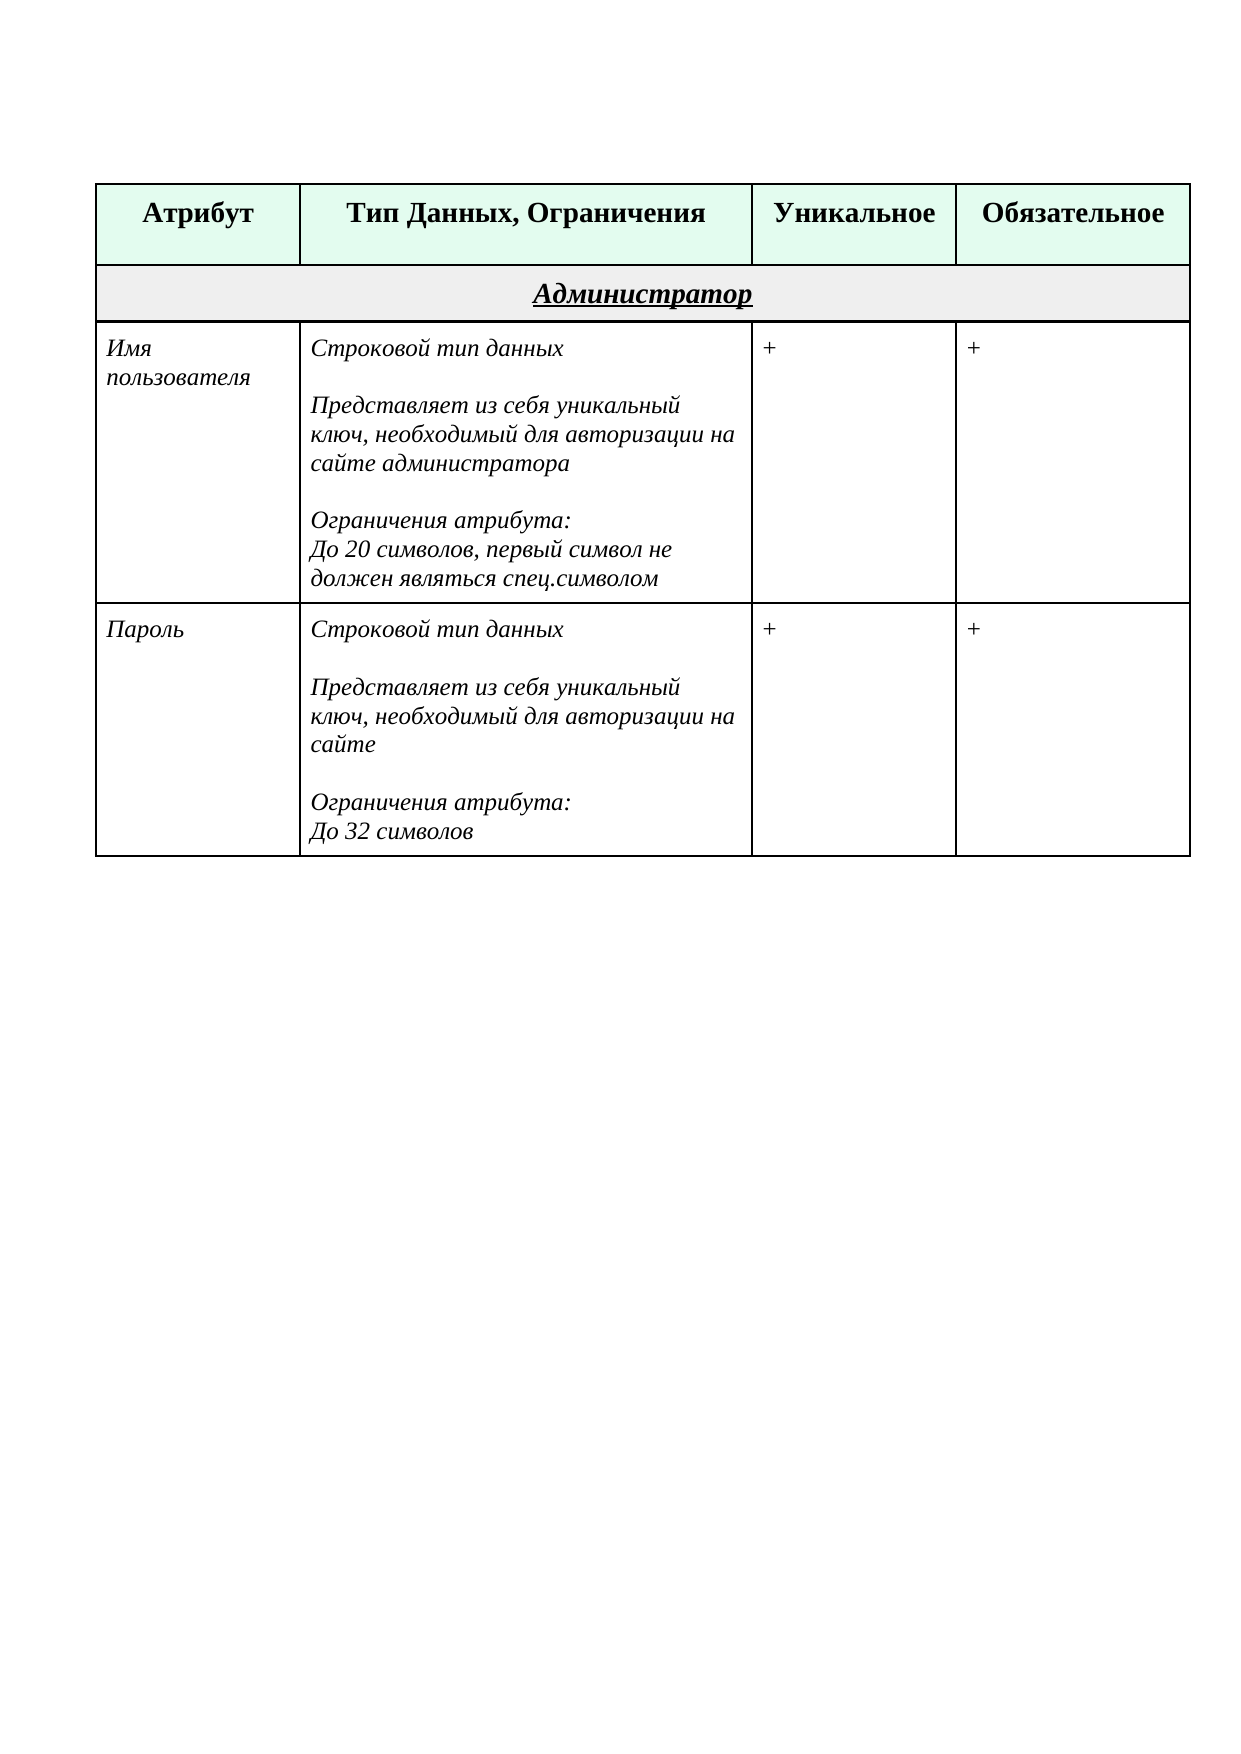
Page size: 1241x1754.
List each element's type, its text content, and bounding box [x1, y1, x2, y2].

table_cell Пароль [97, 604, 299, 855]
table_cell Строковой тип данных Представляет из себя уникальный ключ, необходимый для авторизации на сайте Ограничения атрибута: До 32 символов [301, 604, 751, 855]
table_cell Строковой тип данных Представляет из себя уникальный ключ, необходимый для авторизации на сайте администратора Ограничения атрибута: До 20 символов, первый символ не должен являться спец.символом [301, 323, 751, 602]
table_cell Имя пользователя [97, 323, 299, 602]
table_cell + [957, 604, 1189, 855]
table_cell + [753, 604, 955, 855]
table_header Тип Данных, Ограничения [301, 185, 751, 264]
table_cell + [753, 323, 955, 602]
table_header Уникальное [753, 185, 955, 264]
table_cell + [957, 323, 1189, 602]
table_header Обязательное [957, 185, 1189, 264]
table_header Атрибут [97, 185, 299, 264]
table_cell Администратор [97, 266, 1189, 320]
